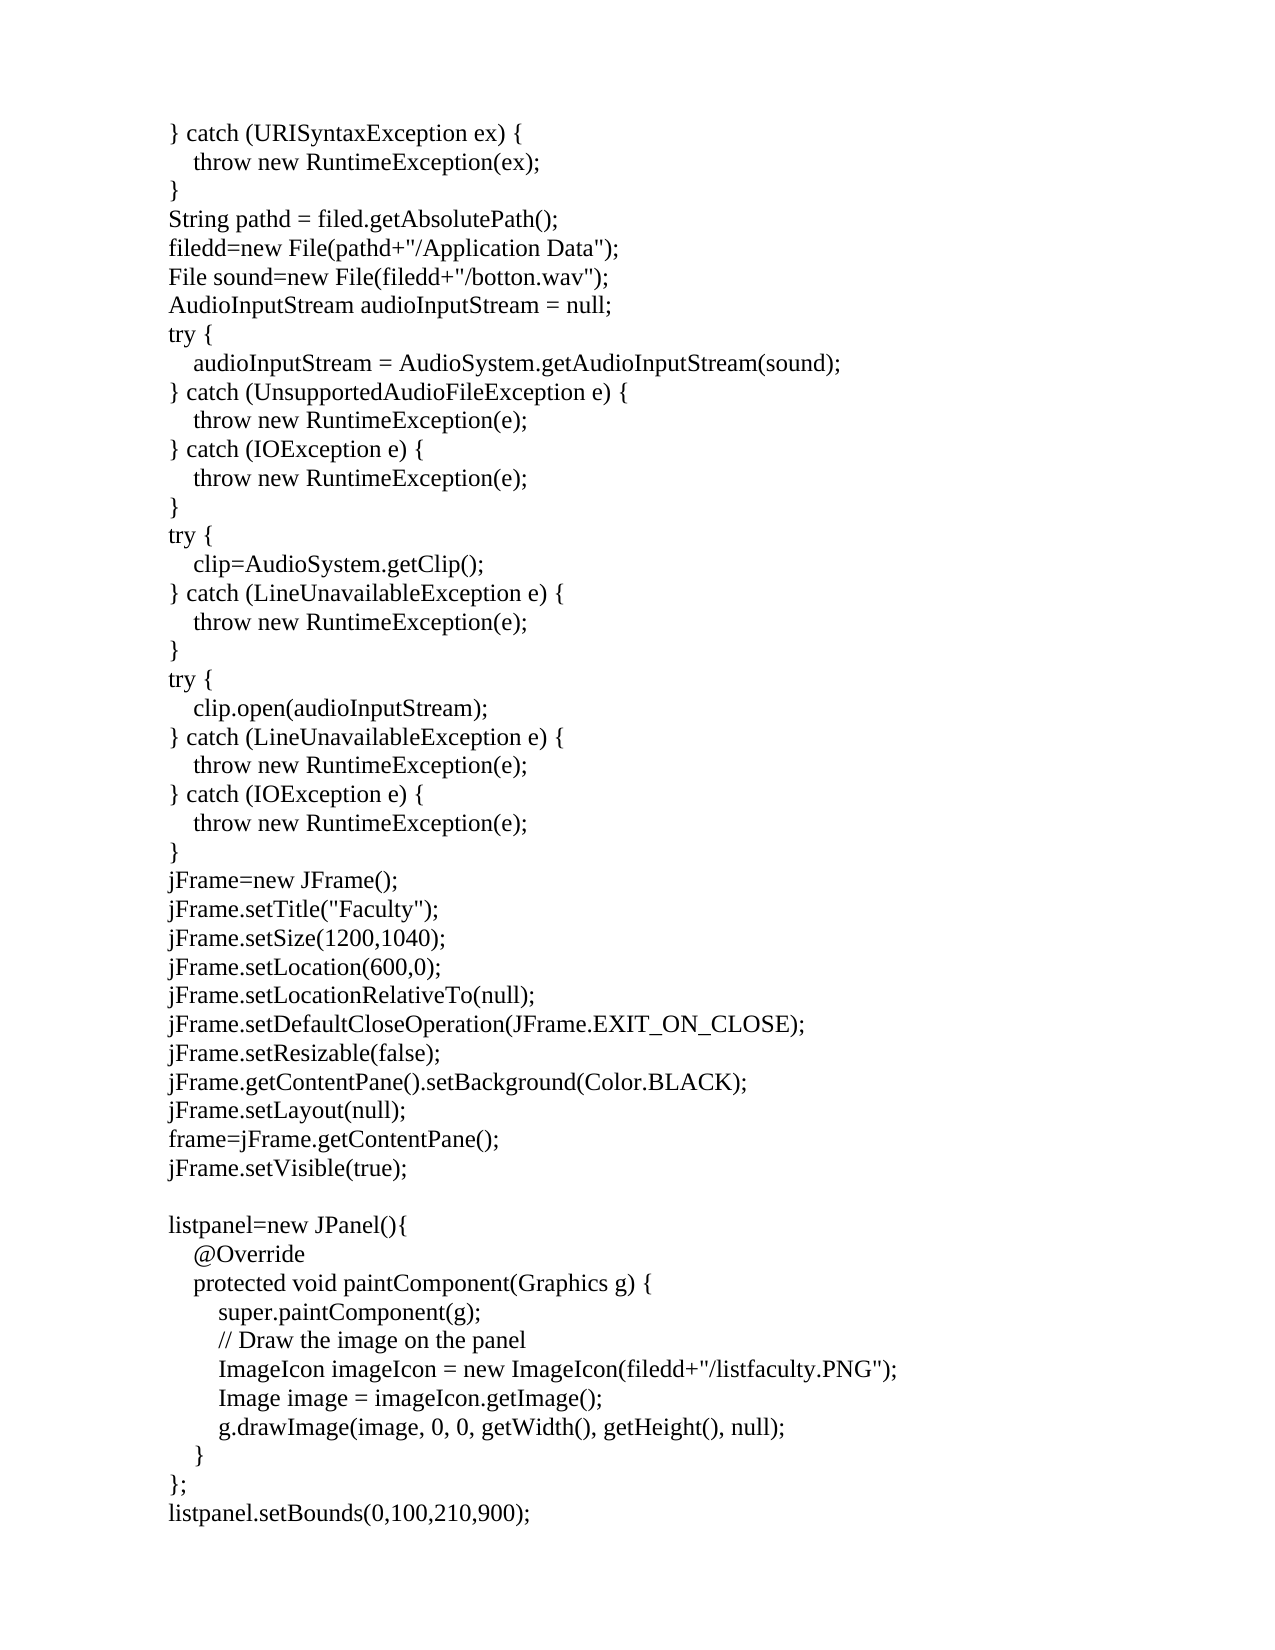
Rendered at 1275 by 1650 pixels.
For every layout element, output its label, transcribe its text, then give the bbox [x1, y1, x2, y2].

text jFrame.setLocationRelativeTo(null); [118, 981, 1157, 1009]
text protected void paintComponent(Graphics g) { [118, 1268, 1157, 1297]
text throw new RuntimeException(e); [118, 808, 1157, 837]
text } [118, 837, 1157, 866]
text } catch (IOException e) { [118, 434, 1157, 463]
text filedd=new File(pathd+"/Application Data"); [118, 233, 1157, 262]
text }; [118, 1469, 1157, 1498]
text g.drawImage(image, 0, 0, getWidth(), getHeight(), null); [118, 1412, 1157, 1441]
text jFrame.setSize(1200,1040); [118, 923, 1157, 952]
text } [118, 1441, 1157, 1469]
text throw new RuntimeException(e); [118, 751, 1157, 779]
text super.paintComponent(g); [118, 1297, 1157, 1326]
text throw new RuntimeException(e); [118, 463, 1157, 492]
text jFrame.setVisible(true); [118, 1153, 1157, 1182]
text jFrame.setResizable(false); [118, 1038, 1157, 1067]
text jFrame.setDefaultCloseOperation(JFrame.EXIT_ON_CLOSE); [118, 1009, 1157, 1038]
text } catch (LineUnavailableException e) { [118, 578, 1157, 607]
text } catch (UnsupportedAudioFileException e) { [118, 377, 1157, 406]
text } catch (URISyntaxException ex) { [118, 118, 1157, 147]
text } [118, 492, 1157, 521]
text jFrame.getContentPane().setBackground(Color.BLACK); [118, 1067, 1157, 1096]
text jFrame.setLayout(null); [118, 1096, 1157, 1124]
text Image image = imageIcon.getImage(); [118, 1383, 1157, 1412]
text clip=AudioSystem.getClip(); [118, 549, 1157, 578]
text } [118, 636, 1157, 664]
text listpanel=new JPanel(){ [118, 1211, 1157, 1239]
text jFrame=new JFrame(); [118, 866, 1157, 894]
text try { [118, 521, 1157, 549]
text try { [118, 319, 1157, 348]
text } catch (LineUnavailableException e) { [118, 722, 1157, 751]
text audioInputStream = AudioSystem.getAudioInputStream(sound); [118, 348, 1157, 377]
text ImageIcon imageIcon = new ImageIcon(filedd+"/listfaculty.PNG"); [118, 1354, 1157, 1383]
text jFrame.setTitle("Faculty"); [118, 894, 1157, 923]
text throw new RuntimeException(ex); [118, 147, 1157, 176]
text throw new RuntimeException(e); [118, 406, 1157, 434]
text clip.open(audioInputStream); [118, 693, 1157, 722]
text @Override [118, 1239, 1157, 1268]
text frame=jFrame.getContentPane(); [118, 1124, 1157, 1153]
text throw new RuntimeException(e); [118, 607, 1157, 636]
text } [118, 176, 1157, 204]
text listpanel.setBounds(0,100,210,900); [118, 1498, 1157, 1527]
text File sound=new File(filedd+"/botton.wav"); [118, 262, 1157, 291]
text String pathd = filed.getAbsolutePath(); [118, 204, 1157, 233]
text // Draw the image on the panel [118, 1326, 1157, 1354]
text try { [118, 664, 1157, 693]
text } catch (IOException e) { [118, 779, 1157, 808]
text jFrame.setLocation(600,0); [118, 952, 1157, 981]
text AudioInputStream audioInputStream = null; [118, 291, 1157, 319]
